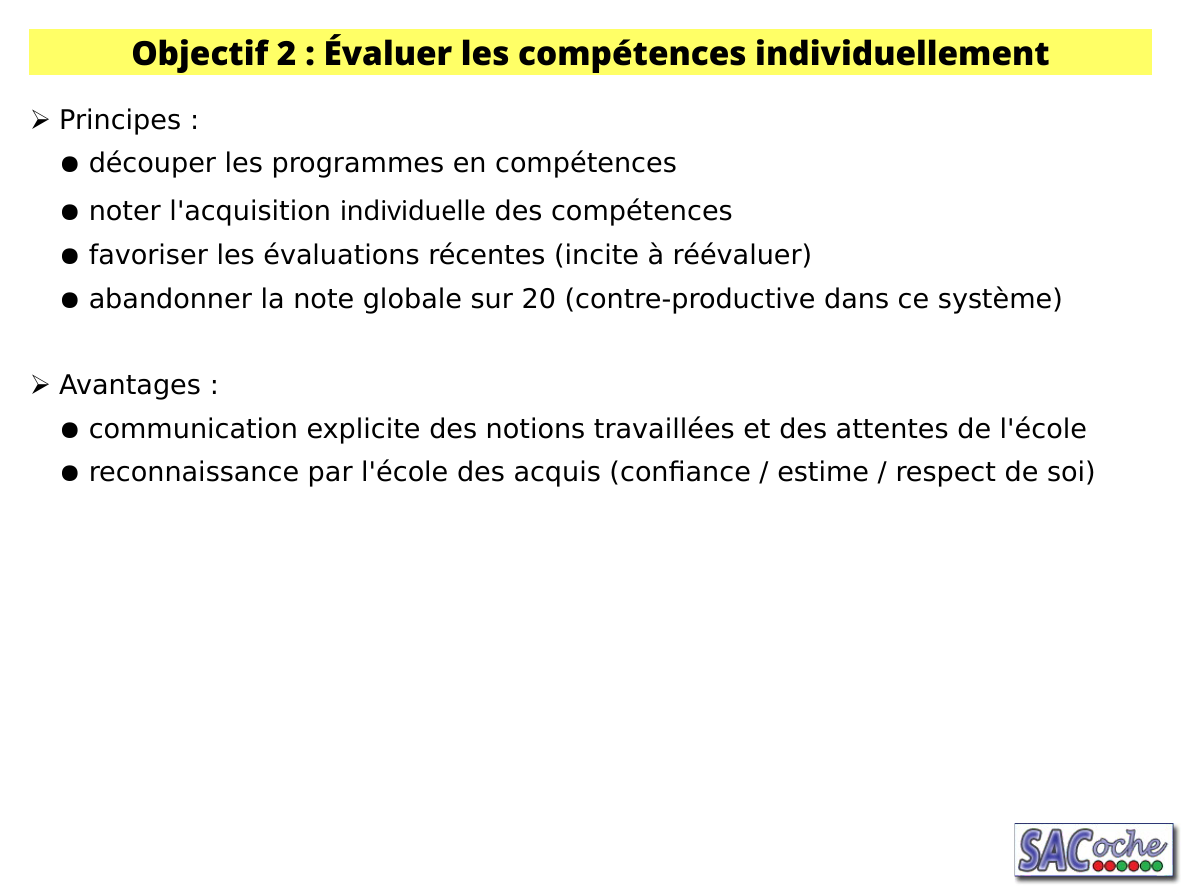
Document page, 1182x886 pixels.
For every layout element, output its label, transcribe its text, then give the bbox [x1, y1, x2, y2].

picture [1014, 823, 1182, 886]
list reconnaissance par l'école des acquis (confiance / estime / respect de soi) [59, 456, 1152, 488]
list communication explicite des notions travaillées et des attentes de l'école [59, 413, 1152, 444]
list noter l'acquisition individuelle des compétences [59, 191, 1152, 228]
list favoriser les évaluations récentes (incite à réévaluer) [59, 240, 1152, 271]
text Objectif 2 : Évaluer les compétences individuellement [29, 29, 1152, 75]
list Principes : [29, 104, 1152, 136]
list Avantages : [29, 370, 1152, 401]
list découper les programmes en compétences [59, 148, 1152, 179]
list abandonner la note globale sur 20 (contre-productive dans ce système) [59, 283, 1152, 314]
